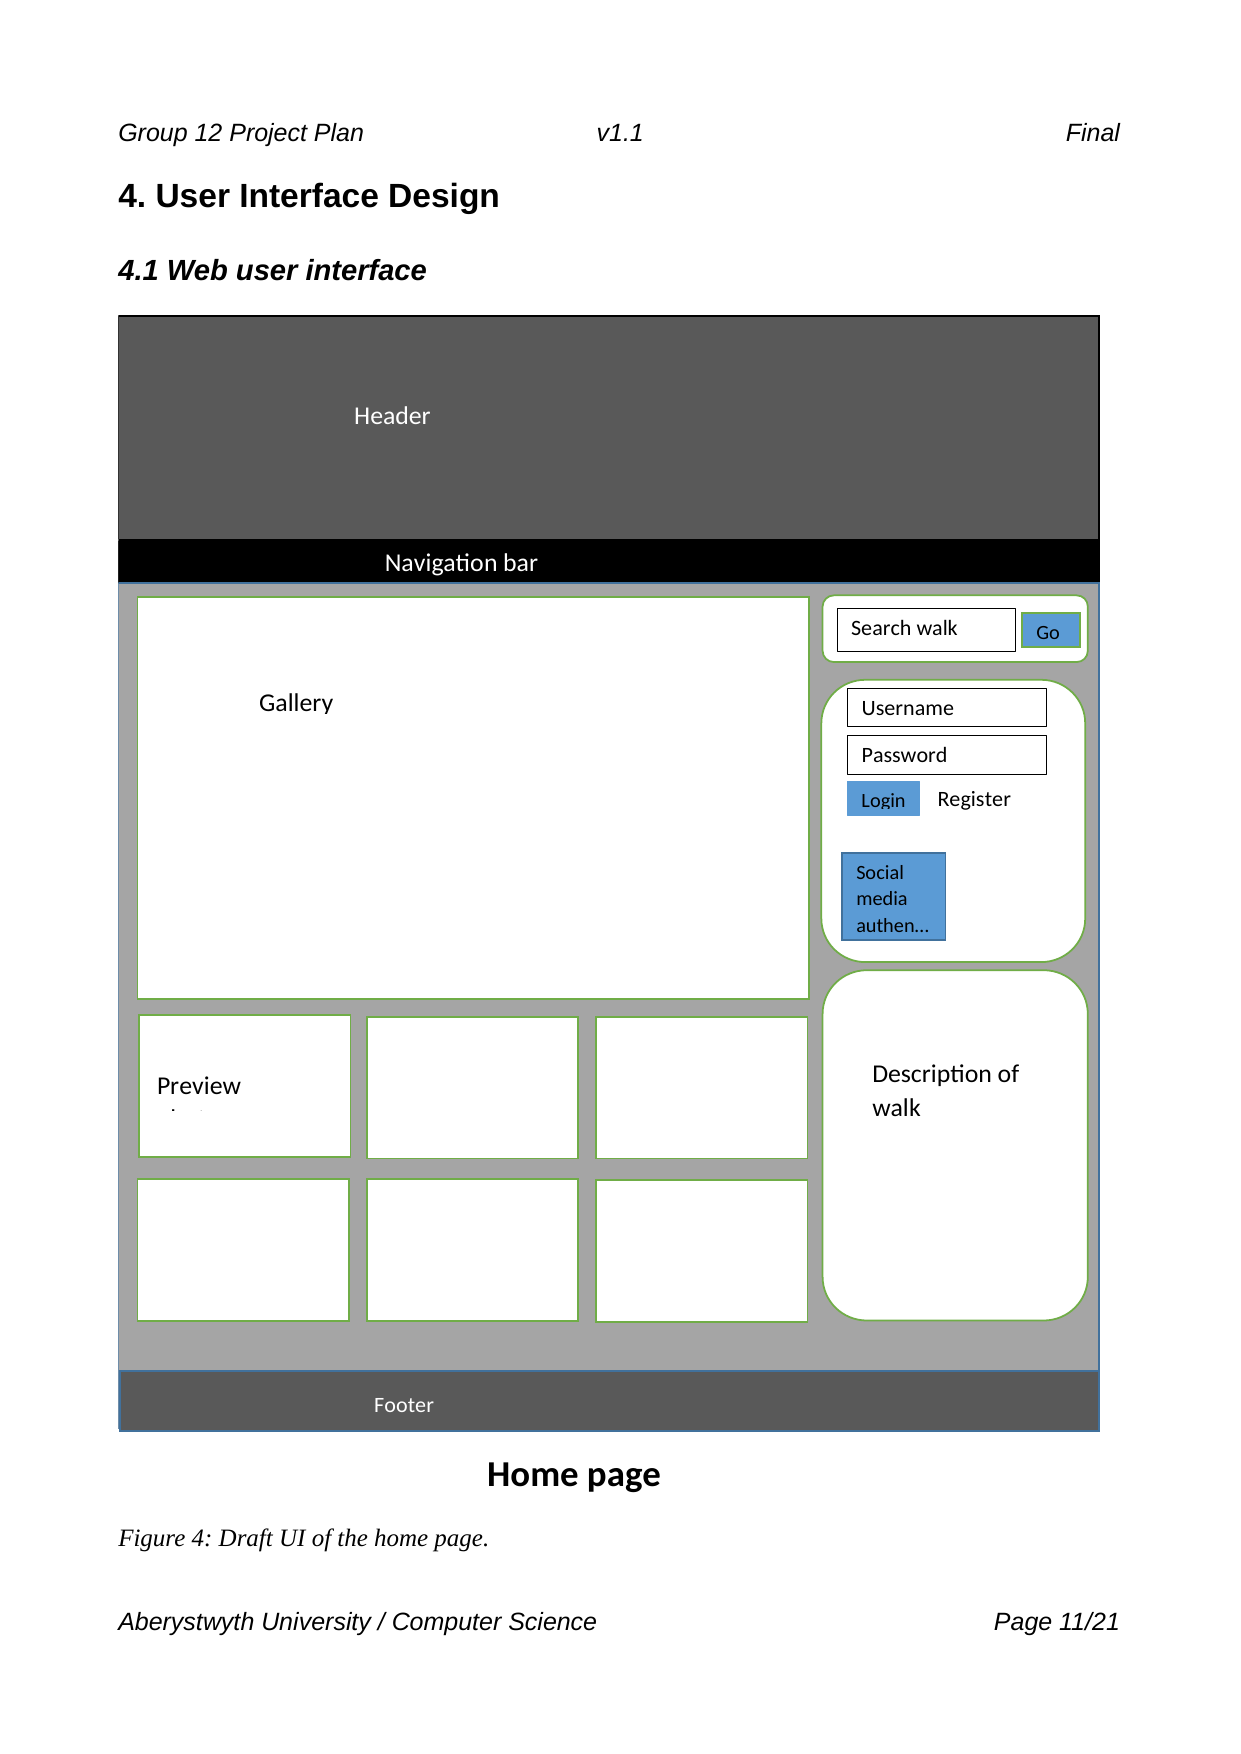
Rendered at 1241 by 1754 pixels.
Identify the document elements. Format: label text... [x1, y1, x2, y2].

text Figure 4: Draft UI of the home page. [118, 316, 1102, 1552]
subtitle 4. User Interface Design [118, 176, 1122, 215]
subtitle 4.1 Web user interface [118, 252, 1122, 286]
